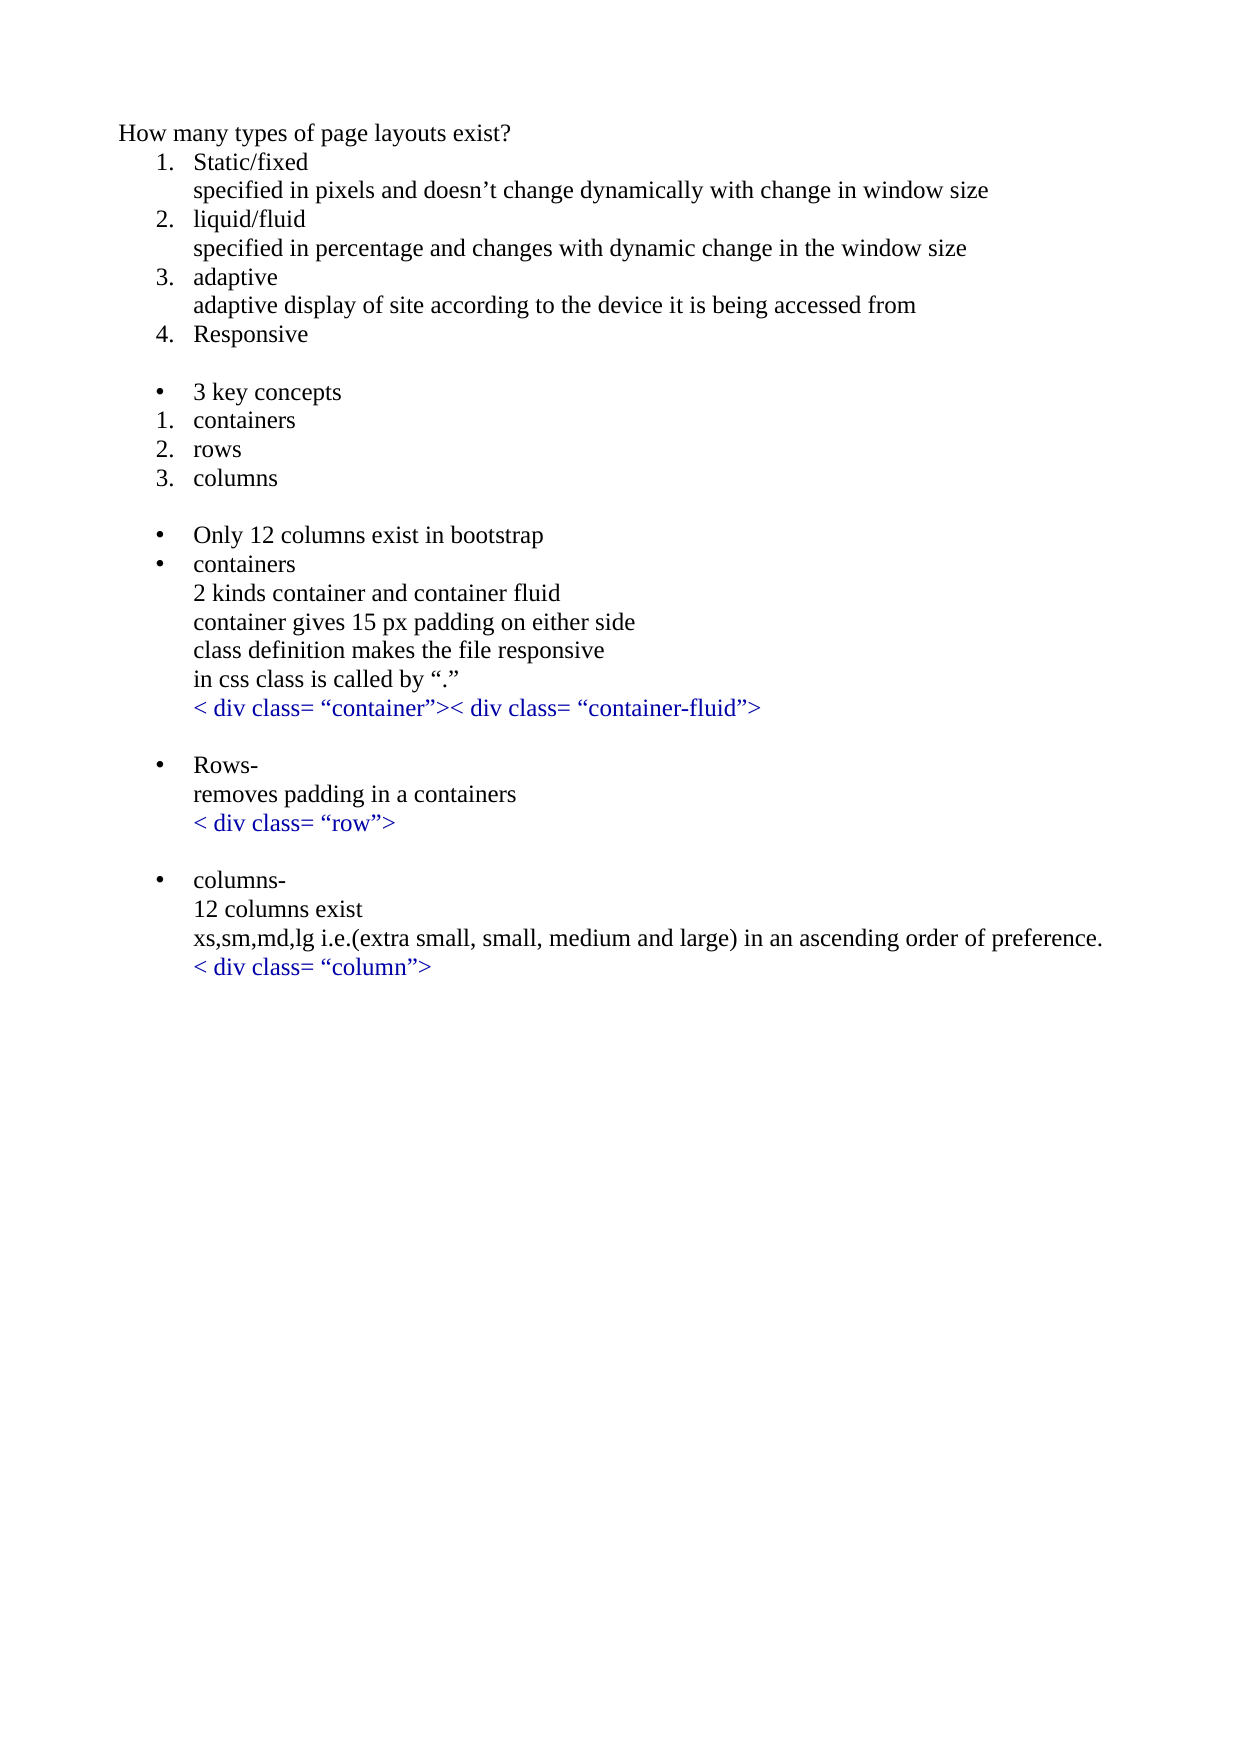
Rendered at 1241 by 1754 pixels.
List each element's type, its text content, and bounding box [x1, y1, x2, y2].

list < div class= “row”> [156, 808, 1122, 837]
list Static/fixed [156, 147, 1122, 176]
list Rows- [156, 751, 1122, 779]
list container gives 15 px padding on either side [156, 607, 1122, 636]
list adaptive display of site according to the device it is being accessed from [156, 291, 1122, 319]
list < div class= “container”>< div class= “container-fluid”> [156, 693, 1122, 722]
list 2 kinds container and container fluid [156, 578, 1122, 607]
list columns [156, 463, 1122, 492]
list containers [156, 406, 1122, 434]
list rows [156, 434, 1122, 463]
list class definition makes the file responsive [156, 636, 1122, 664]
list in css class is called by “.” [156, 664, 1122, 693]
list < div class= “column”> [156, 952, 1122, 981]
list containers [156, 549, 1122, 578]
list 3 key concepts [156, 377, 1122, 406]
list removes padding in a containers [156, 779, 1122, 808]
list Only 12 columns exist in bootstrap [156, 521, 1122, 549]
list 12 columns exist [156, 894, 1122, 923]
list specified in pixels and doesn’t change dynamically with change in window size [156, 176, 1122, 204]
list Responsive [156, 319, 1122, 348]
list liquid/fluid [156, 204, 1122, 233]
list adaptive [156, 262, 1122, 291]
list xs,sm,md,lg i.e.(extra small, small, medium and large) in an ascending order of preference. [156, 923, 1122, 952]
text How many types of page layouts exist? [118, 118, 1122, 147]
list specified in percentage and changes with dynamic change in the window size [156, 233, 1122, 262]
list columns- [156, 866, 1122, 894]
